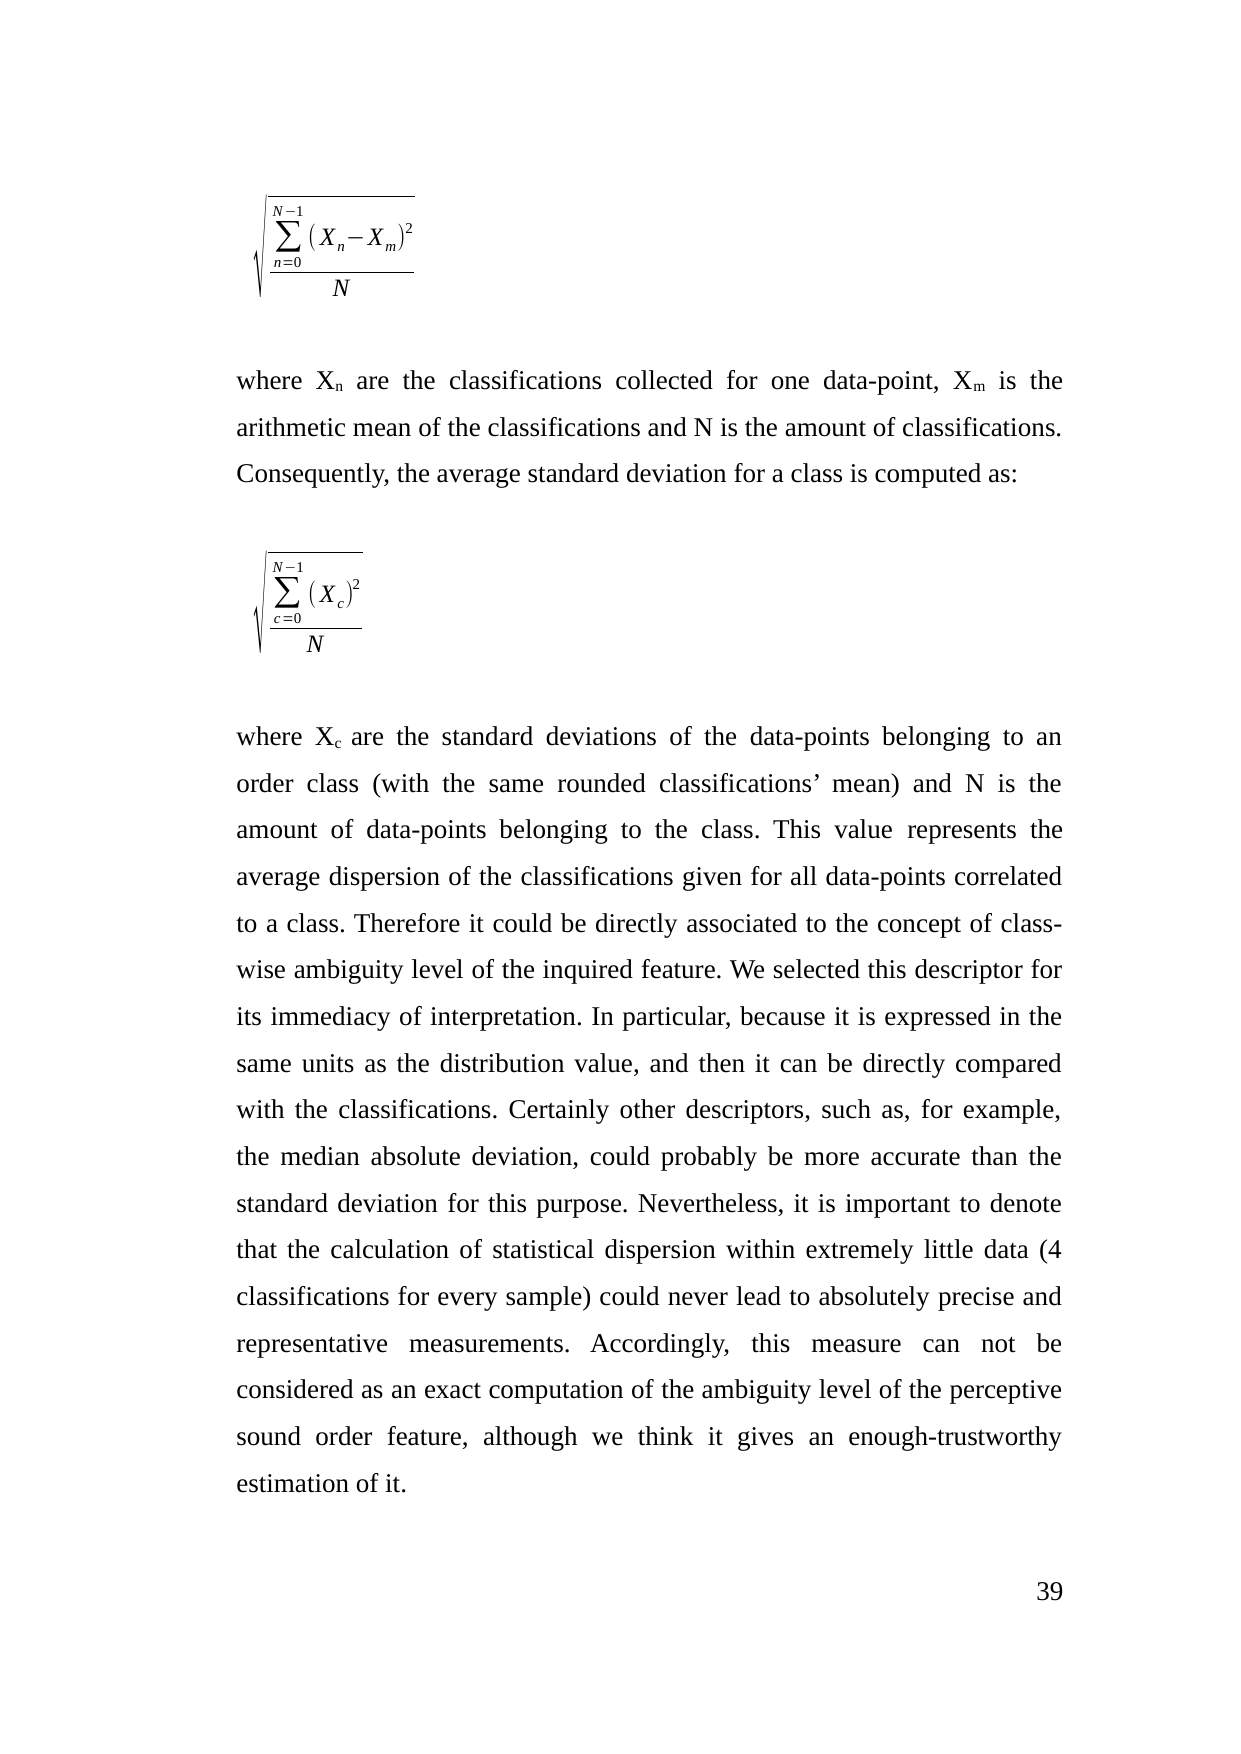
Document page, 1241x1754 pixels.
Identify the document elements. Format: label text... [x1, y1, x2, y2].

text where Xn are the classifications collected for one data-point, Xm is the arithmetic mean of the classifications and N is the amount of classifications. Consequently, the average standard deviation for a class is computed as: [236, 364, 1063, 488]
text where Xc are the standard deviations of the data-points belonging to an order class (with the same rounded classifications’ mean) and N is the amount of data-points belonging to the class. This value represents the average dispersion of the classifications given for all data-points correlated to a class. Therefore it could be directly associated to the concept of class-wise ambiguity level of the inquired feature. We selected this descriptor for its immediacy of interpretation. In particular, because it is expressed in the same units as the distribution value, and then it can be directly compared with the classifications. Certainly other descriptors, such as, for example, the median absolute deviation, could probably be more accurate than the standard deviation for this purpose. Nevertheless, it is important to denote that the calculation of statistical dispersion within extremely little data (4 classifications for every sample) could never lead to absolutely precise and representative measurements. Accordingly, this measure can not be considered as an exact computation of the ambiguity level of the perceptive sound order feature, although we think it gives an enough-trustworthy estimation of it. [236, 720, 1063, 1498]
